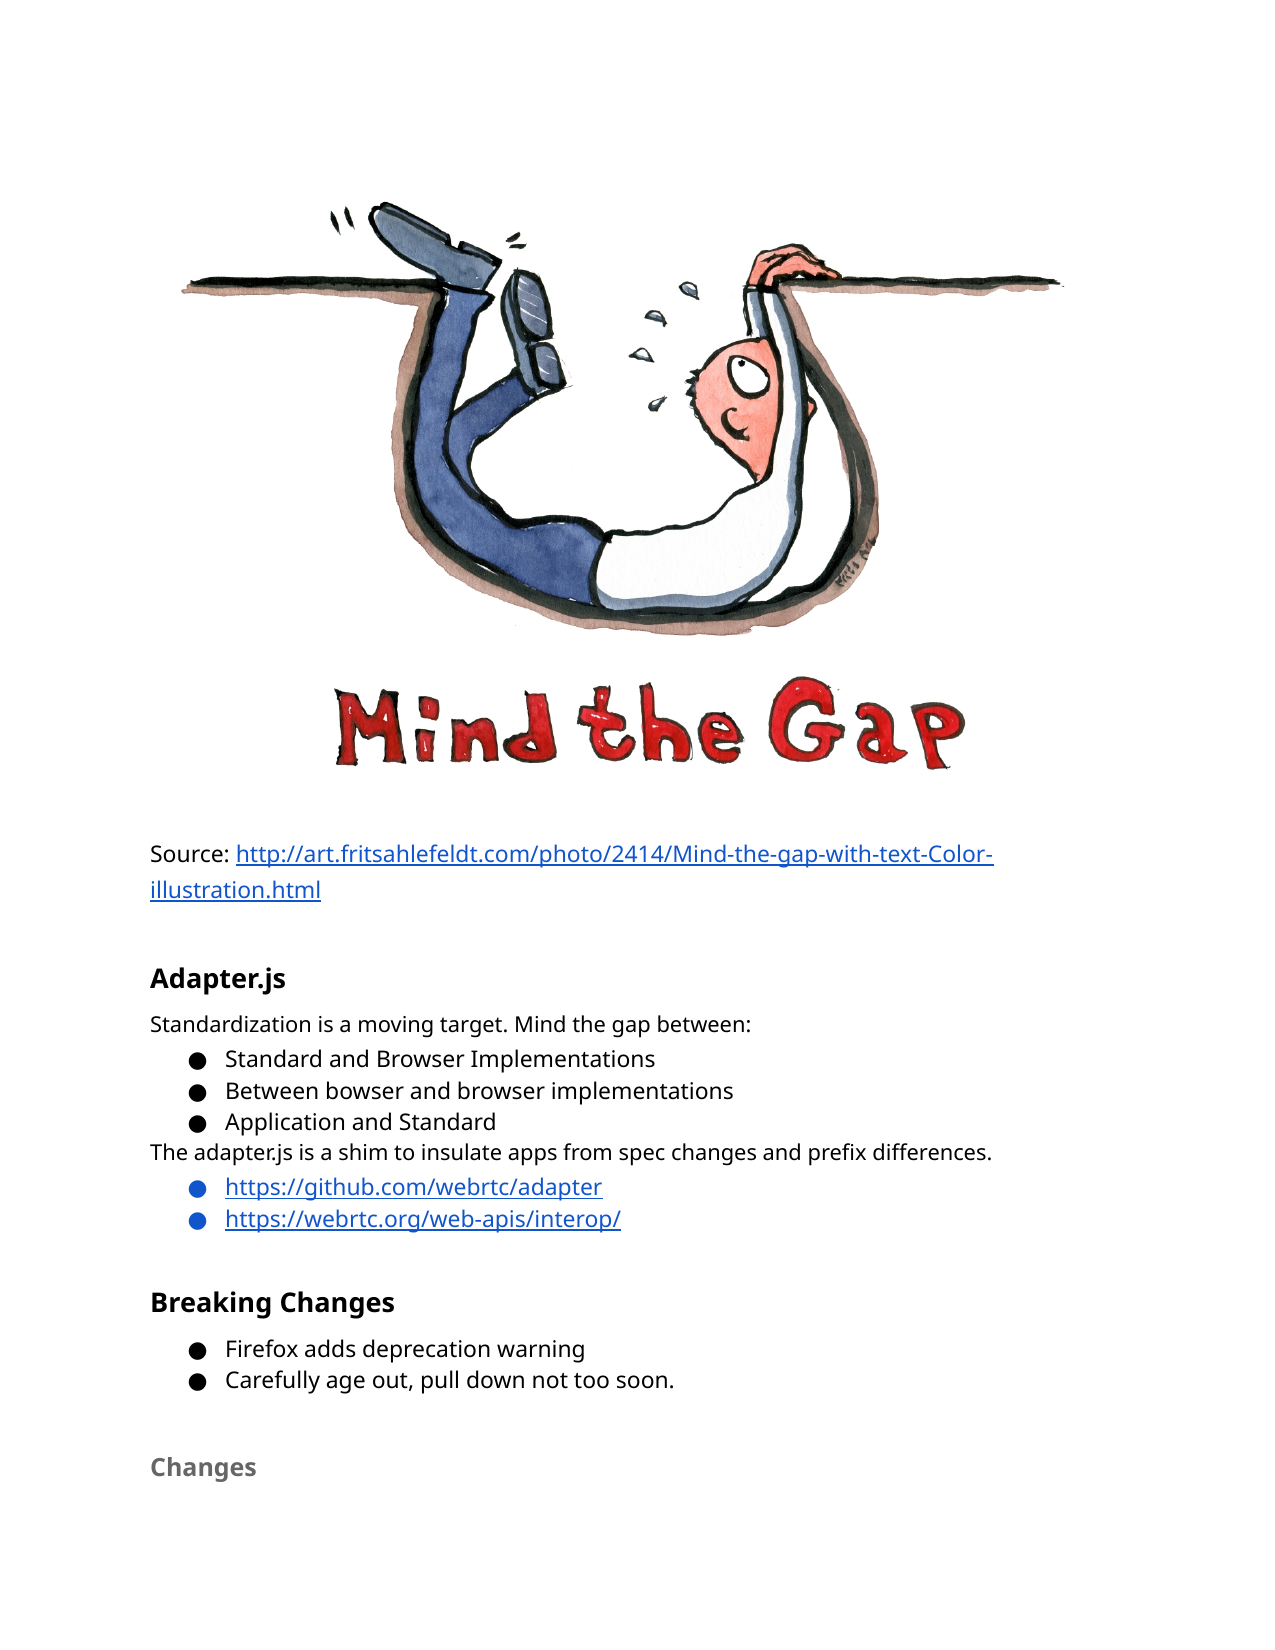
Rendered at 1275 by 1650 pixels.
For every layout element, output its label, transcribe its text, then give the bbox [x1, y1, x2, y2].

list Firefox adds deprecation warning [187, 1333, 1125, 1364]
subtitle Adapter.js [150, 960, 1125, 997]
subtitle Breaking Changes [150, 1284, 1125, 1321]
text The adapter.js is a shim to insulate apps from spec changes and prefix differences. [150, 1137, 1125, 1167]
list Between bowser and browser implementations [187, 1075, 1125, 1106]
list https://webrtc.org/web-apis/interop/ [187, 1203, 1125, 1234]
list Standard and Browser Implementations [187, 1043, 1125, 1075]
list https://github.com/webrtc/adapter [187, 1171, 1125, 1203]
text Standardization is a moving target. Mind the gap between: [150, 1009, 1125, 1039]
picture [150, 150, 1125, 834]
list Application and Standard [187, 1106, 1125, 1137]
list Carefully age out, pull down not too soon. [187, 1364, 1125, 1396]
subtitle Changes [150, 1450, 1125, 1484]
text Source: http://art.fritsahlefeldt.com/photo/2414/Mind-the-gap-with-text-Color-illustration.html [150, 838, 1125, 905]
